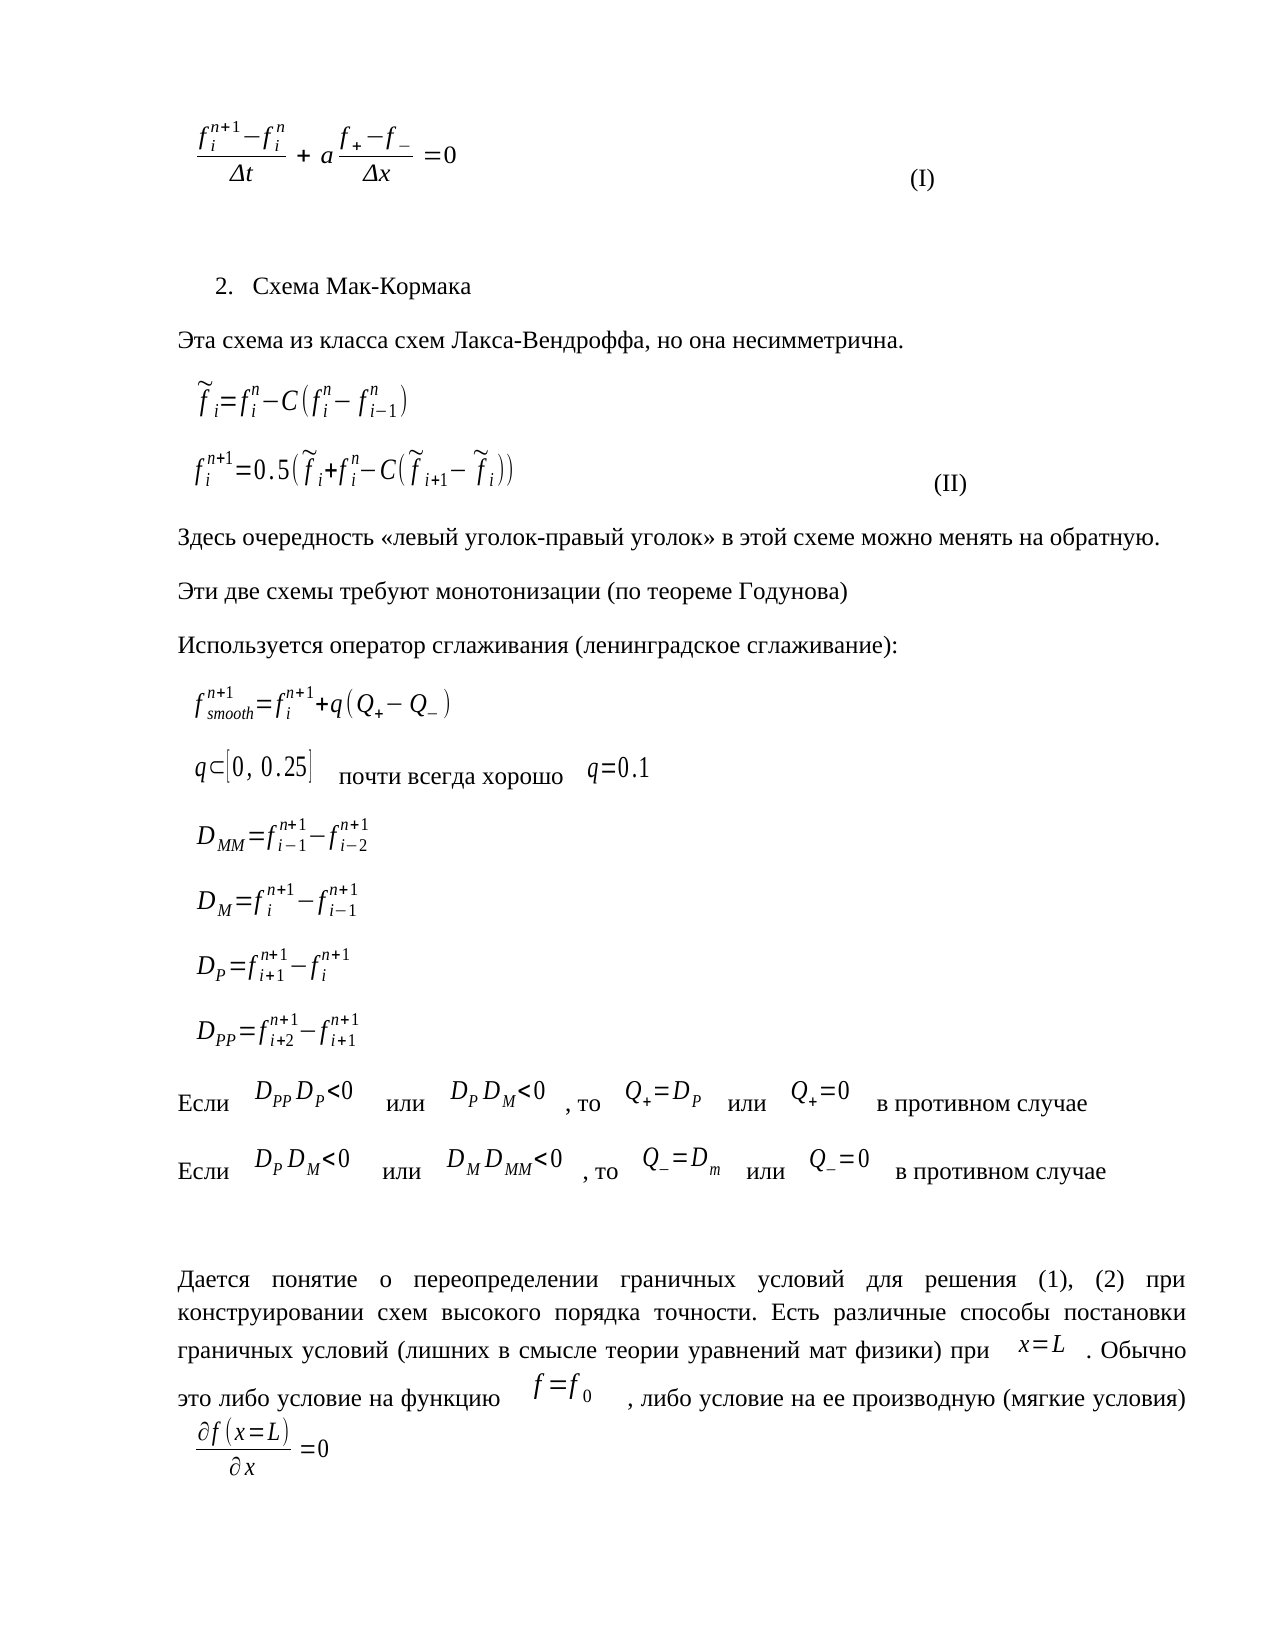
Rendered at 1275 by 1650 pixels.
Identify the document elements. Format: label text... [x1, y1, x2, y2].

list Схема Мак-Кормака [215, 271, 1186, 300]
text Дается понятие о переопределении граничных условий для решения (1), (2) при конструировании схем высокого порядка точности. Есть различные способы постановки граничных условий (лишних в смысле теории уравнений мат физики) при . Обычно это либо условие на функцию , либо условие на ее производную (мягкие условия) [177, 1264, 1186, 1481]
text Эта схема из класса схем Лакса-Вендроффа, но она несимметрична. [177, 325, 1186, 354]
text Здесь очередность «левый уголок-правый уголок» в этой схеме можно менять на обратную. [177, 522, 1186, 551]
text (I) [177, 118, 1186, 192]
text почти всегда хорошо [177, 748, 1186, 790]
text Если или , то или в противном случае [177, 1142, 1186, 1185]
text Если или , то или в противном случае [177, 1075, 1186, 1117]
text Используется оператор сглаживания (ленинградское сглаживание): [177, 630, 1186, 658]
text (II) [177, 448, 1186, 497]
text Эти две схемы требуют монотонизации (по теореме Годунова) [177, 576, 1186, 604]
